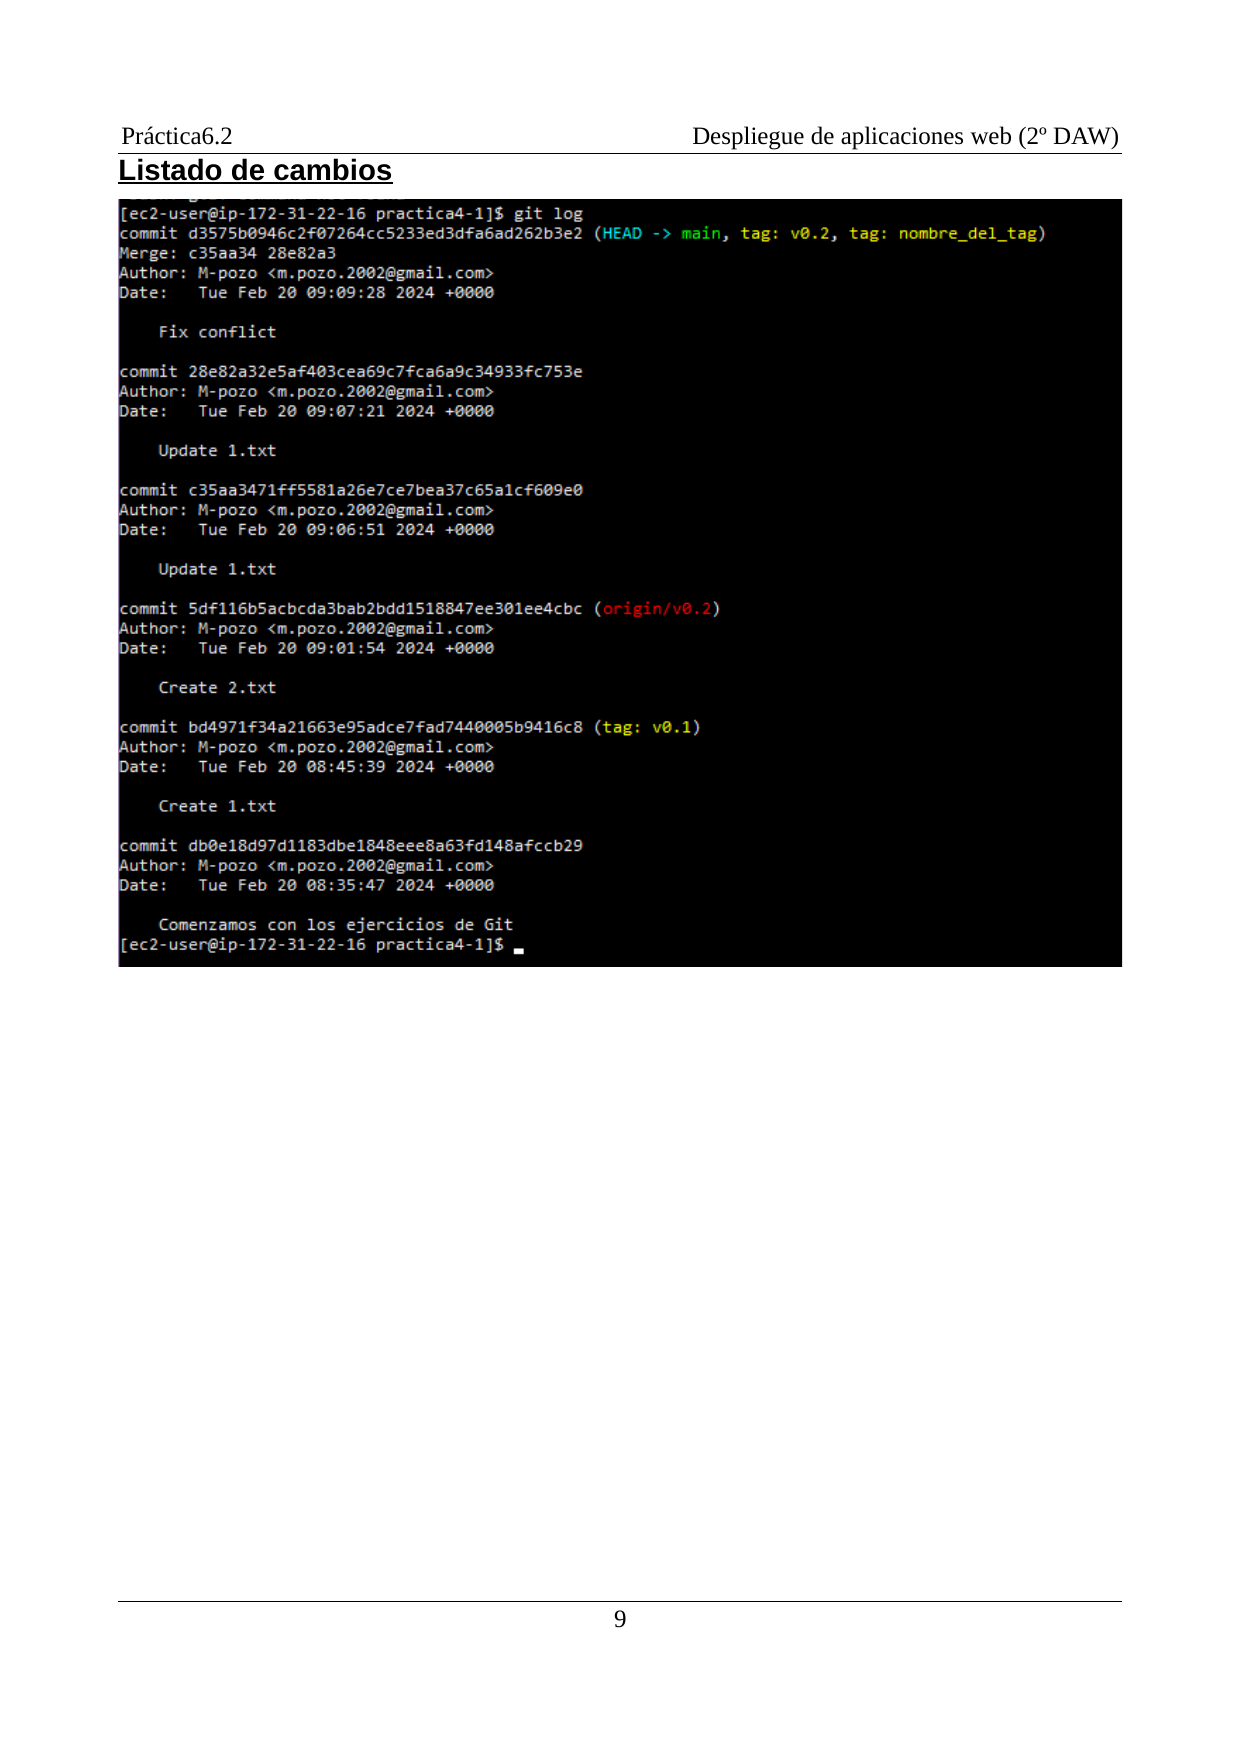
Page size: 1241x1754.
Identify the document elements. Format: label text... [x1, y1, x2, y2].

picture [118, 199, 1123, 967]
subtitle Listado de cambios [118, 154, 1122, 187]
